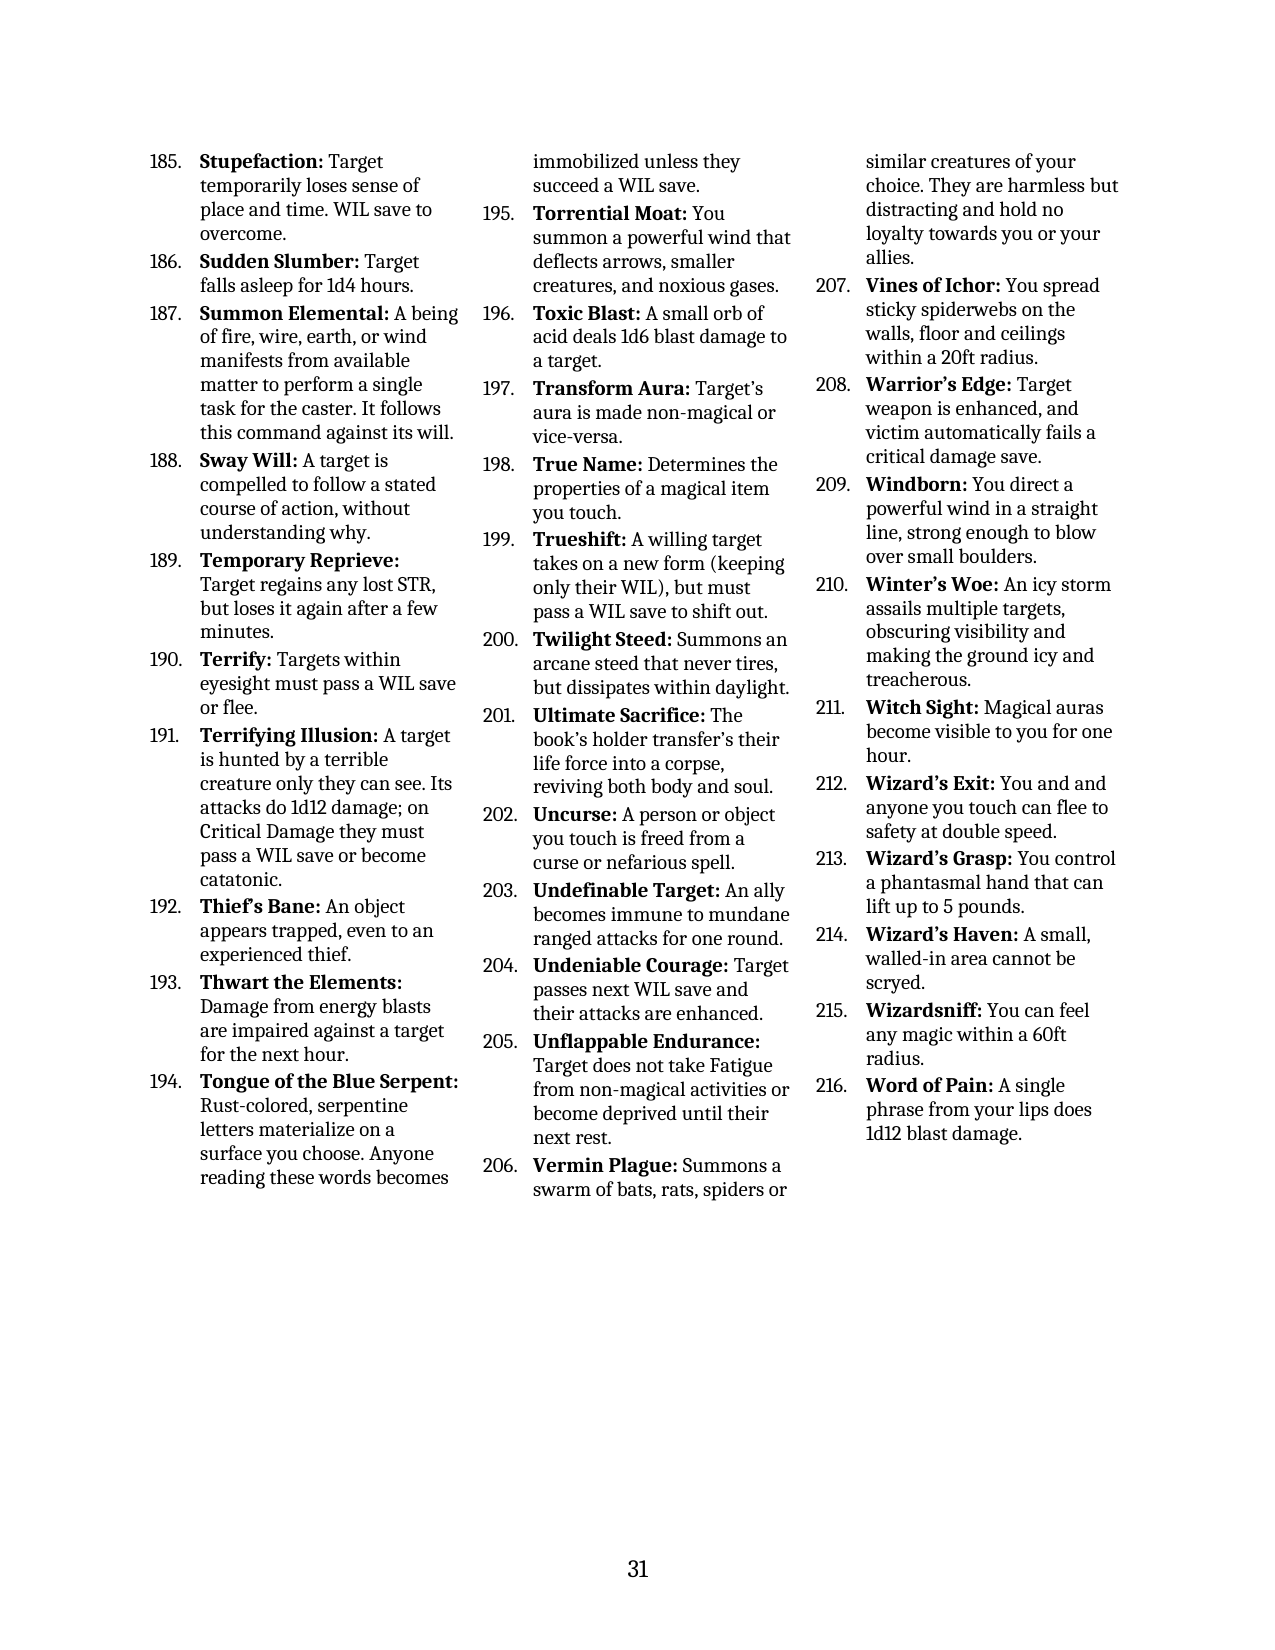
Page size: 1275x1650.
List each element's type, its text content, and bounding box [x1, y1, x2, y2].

list Undefinable Target: An ally becomes immune to mundane ranged attacks for one round. [483, 878, 792, 950]
list Sway Will: A target is compelled to follow a stated course of action, without understanding why. [150, 449, 459, 544]
list Ultimate Sacrifice: The book’s holder transfer’s their life force into a corpse, reviving both body and soul. [483, 703, 792, 799]
list Tongue of the Blue Serpent: Rust-colored, serpentine letters materialize on a surface you choose. Anyone reading these words becomes [150, 1070, 459, 1190]
list Thief’s Bane: An object appears trapped, even to an experienced thief. [150, 895, 459, 967]
list immobilized unless they succeed a WIL save. [483, 150, 792, 198]
list Word of Pain: A single phrase from your lips does 1d12 blast damage. [816, 1074, 1125, 1146]
list Stupefaction: Target temporarily loses sense of place and time. WIL save to overcome. [150, 150, 459, 246]
list Wizard’s Haven: A small, walled-in area cannot be scryed. [816, 923, 1125, 994]
list Wizard’s Grasp: You control a phantasmal hand that can lift up to 5 pounds. [816, 847, 1125, 919]
list Windborn: You direct a powerful wind in a straight line, strong enough to blow over small boulders. [816, 473, 1125, 568]
list Witch Sight: Magical auras become visible to you for one hour. [816, 696, 1125, 768]
list Thwart the Elements: Damage from energy blasts are impaired against a target for the next hour. [150, 971, 459, 1066]
list Unflappable Endurance: Target does not take Fatigue from non-magical activities or become deprived until their next rest. [483, 1030, 792, 1149]
list similar creatures of your choice. They are harmless but distracting and hold no loyalty towards you or your allies. [816, 150, 1125, 270]
list Sudden Slumber: Target falls asleep for 1d4 hours. [150, 249, 459, 297]
list Summon Elemental: A being of fire, wire, earth, or wind manifests from available matter to perform a single task for the caster. It follows this command against its will. [150, 301, 459, 445]
list Transform Aura: Target’s aura is made non-magical or vice-versa. [483, 377, 792, 449]
list Wizard’s Exit: You and and anyone you touch can flee to safety at double speed. [816, 771, 1125, 843]
list Twilight Steed: Summons an arcane steed that never tires, but dissipates within daylight. [483, 628, 792, 699]
list Temporary Reprieve: Target regains any lost STR, but loses it again after a few minutes. [150, 548, 459, 644]
list Wizardsniff: You can feel any magic within a 60ft radius. [816, 998, 1125, 1070]
list Terrify: Targets within eyesight must pass a WIL save or flee. [150, 648, 459, 720]
list Vermin Plague: Summons a swarm of bats, rats, spiders or [483, 1153, 792, 1201]
list True Name: Determines the properties of a magical item you touch. [483, 452, 792, 524]
list Toxic Blast: A small orb of acid deals 1d6 blast damage to a target. [483, 301, 792, 373]
list Trueshift: A willing target takes on a new form (keeping only their WIL), but must pass a WIL save to shift out. [483, 528, 792, 624]
list Vines of Ichor: You spread sticky spiderwebs on the walls, floor and ceilings within a 20ft radius. [816, 273, 1125, 369]
list Uncurse: A person or object you touch is freed from a curse or nefarious spell. [483, 803, 792, 875]
list Torrential Moat: You summon a powerful wind that deflects arrows, smaller creatures, and noxious gases. [483, 202, 792, 297]
list Warrior’s Edge: Target weapon is enhanced, and victim automatically fails a critical damage save. [816, 373, 1125, 469]
list Undeniable Courage: Target passes next WIL save and their attacks are enhanced. [483, 954, 792, 1026]
list Winter’s Woe: An icy storm assails multiple targets, obscuring visibility and making the ground icy and treacherous. [816, 572, 1125, 692]
list Terrifying Illusion: A target is hunted by a terrible creature only they can see. Its attacks do 1d12 damage; on Critical Damage they must pass a WIL save or become catatonic. [150, 723, 459, 891]
